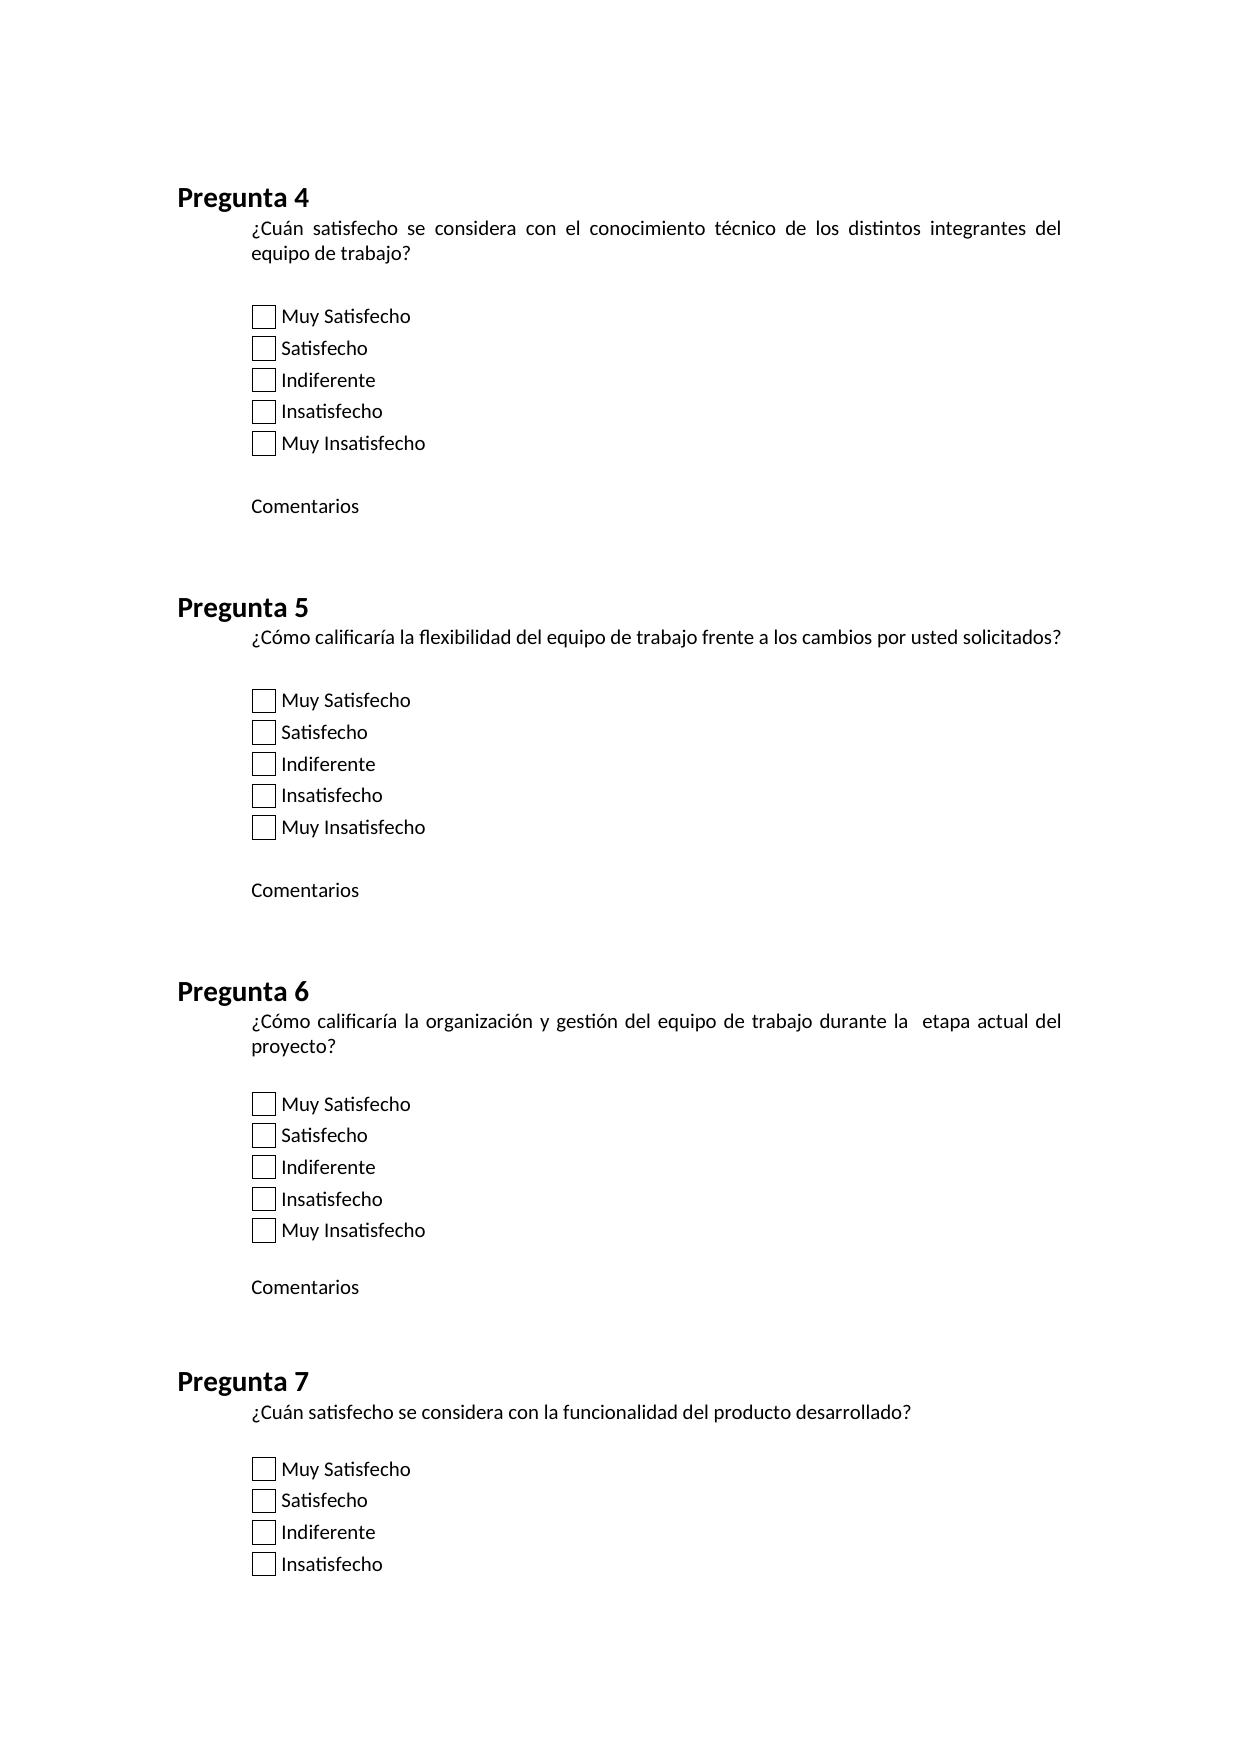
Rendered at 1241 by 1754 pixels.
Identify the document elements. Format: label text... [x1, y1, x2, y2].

text Comentarios [177, 878, 1063, 903]
subtitle Pregunta 7 [177, 1363, 1063, 1399]
text Satisfecho [251, 1488, 1063, 1513]
text Comentarios [177, 1274, 1063, 1300]
subtitle Pregunta 5 [177, 589, 1063, 624]
subtitle Pregunta 6 [177, 973, 1063, 1008]
text Insatisfecho [251, 399, 1063, 424]
text Muy Insatisfecho [251, 1217, 1063, 1243]
text Indiferente [251, 367, 1063, 392]
text Muy Satisfecho [251, 1091, 1063, 1116]
text Comentarios [177, 494, 1063, 519]
text Muy Satisfecho [251, 304, 1063, 329]
text Muy Satisfecho [251, 1456, 1063, 1481]
text ¿Cómo calificaría la flexibilidad del equipo de trabajo frente a los cambios por usted solicitados? [251, 624, 1063, 650]
text ¿Cuán satisfecho se considera con el conocimiento técnico de los distintos integrantes del equipo de trabajo? [251, 215, 1063, 266]
text Muy Insatisfecho [251, 814, 1063, 840]
text Satisfecho [251, 335, 1063, 361]
text Satisfecho [251, 719, 1063, 745]
text Indiferente [251, 1154, 1063, 1179]
text ¿Cuán satisfecho se considera con la funcionalidad del producto desarrollado? [251, 1399, 1063, 1424]
text Insatisfecho [251, 1551, 1063, 1576]
text Indiferente [251, 751, 1063, 776]
text ¿Cómo calificaría la organización y gestión del equipo de trabajo durante la etapa actual del proyecto? [251, 1008, 1063, 1059]
subtitle Pregunta 4 [177, 179, 1063, 215]
text Muy Insatisfecho [251, 430, 1063, 456]
text Muy Satisfecho [251, 688, 1063, 713]
text Insatisfecho [251, 783, 1063, 808]
text Satisfecho [251, 1122, 1063, 1148]
text Indiferente [251, 1519, 1063, 1545]
text Insatisfecho [251, 1186, 1063, 1211]
